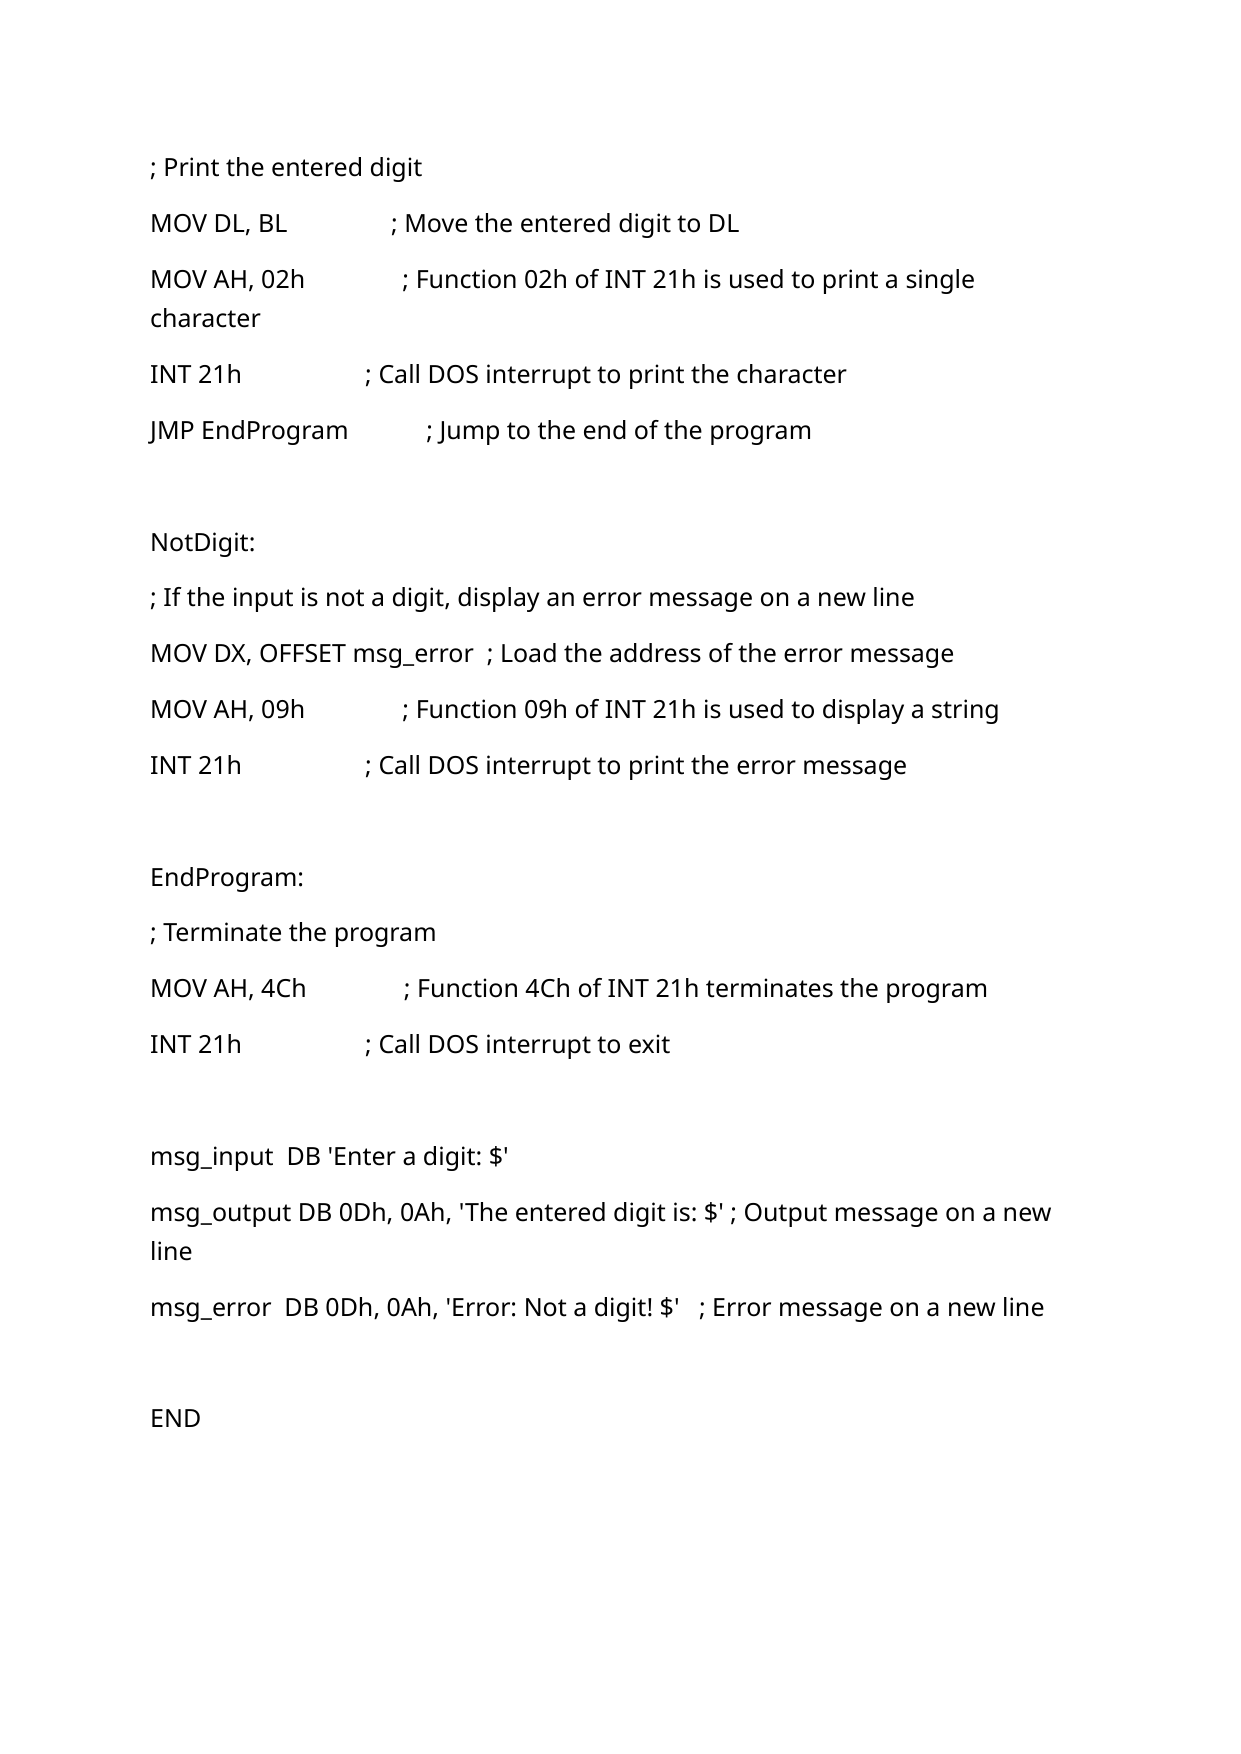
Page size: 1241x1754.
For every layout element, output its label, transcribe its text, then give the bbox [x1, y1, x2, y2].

text END [150, 1401, 1090, 1435]
text INT 21h ; Call DOS interrupt to exit [150, 1027, 1090, 1061]
text INT 21h ; Call DOS interrupt to print the character [150, 357, 1090, 391]
text INT 21h ; Call DOS interrupt to print the error message [150, 747, 1090, 782]
text MOV AH, 02h ; Function 02h of INT 21h is used to print a single character [150, 262, 1090, 335]
text msg_output DB 0Dh, 0Ah, 'The entered digit is: $' ; Output message on a new line [150, 1194, 1090, 1267]
text ; Print the entered digit [150, 150, 1090, 184]
text JMP EndProgram ; Jump to the end of the program [150, 412, 1090, 447]
text ; Terminate the program [150, 915, 1090, 949]
text NotDigit: [150, 524, 1090, 558]
text msg_input DB 'Enter a digit: $' [150, 1138, 1090, 1172]
text MOV DX, OFFSET msg_error ; Load the address of the error message [150, 636, 1090, 670]
text ; If the input is not a digit, display an error message on a new line [150, 580, 1090, 614]
text MOV DL, BL ; Move the entered digit to DL [150, 206, 1090, 240]
text MOV AH, 4Ch ; Function 4Ch of INT 21h terminates the program [150, 971, 1090, 1005]
text msg_error DB 0Dh, 0Ah, 'Error: Not a digit! $' ; Error message on a new line [150, 1289, 1090, 1323]
text EndProgram: [150, 859, 1090, 893]
text MOV AH, 09h ; Function 09h of INT 21h is used to display a string [150, 692, 1090, 726]
